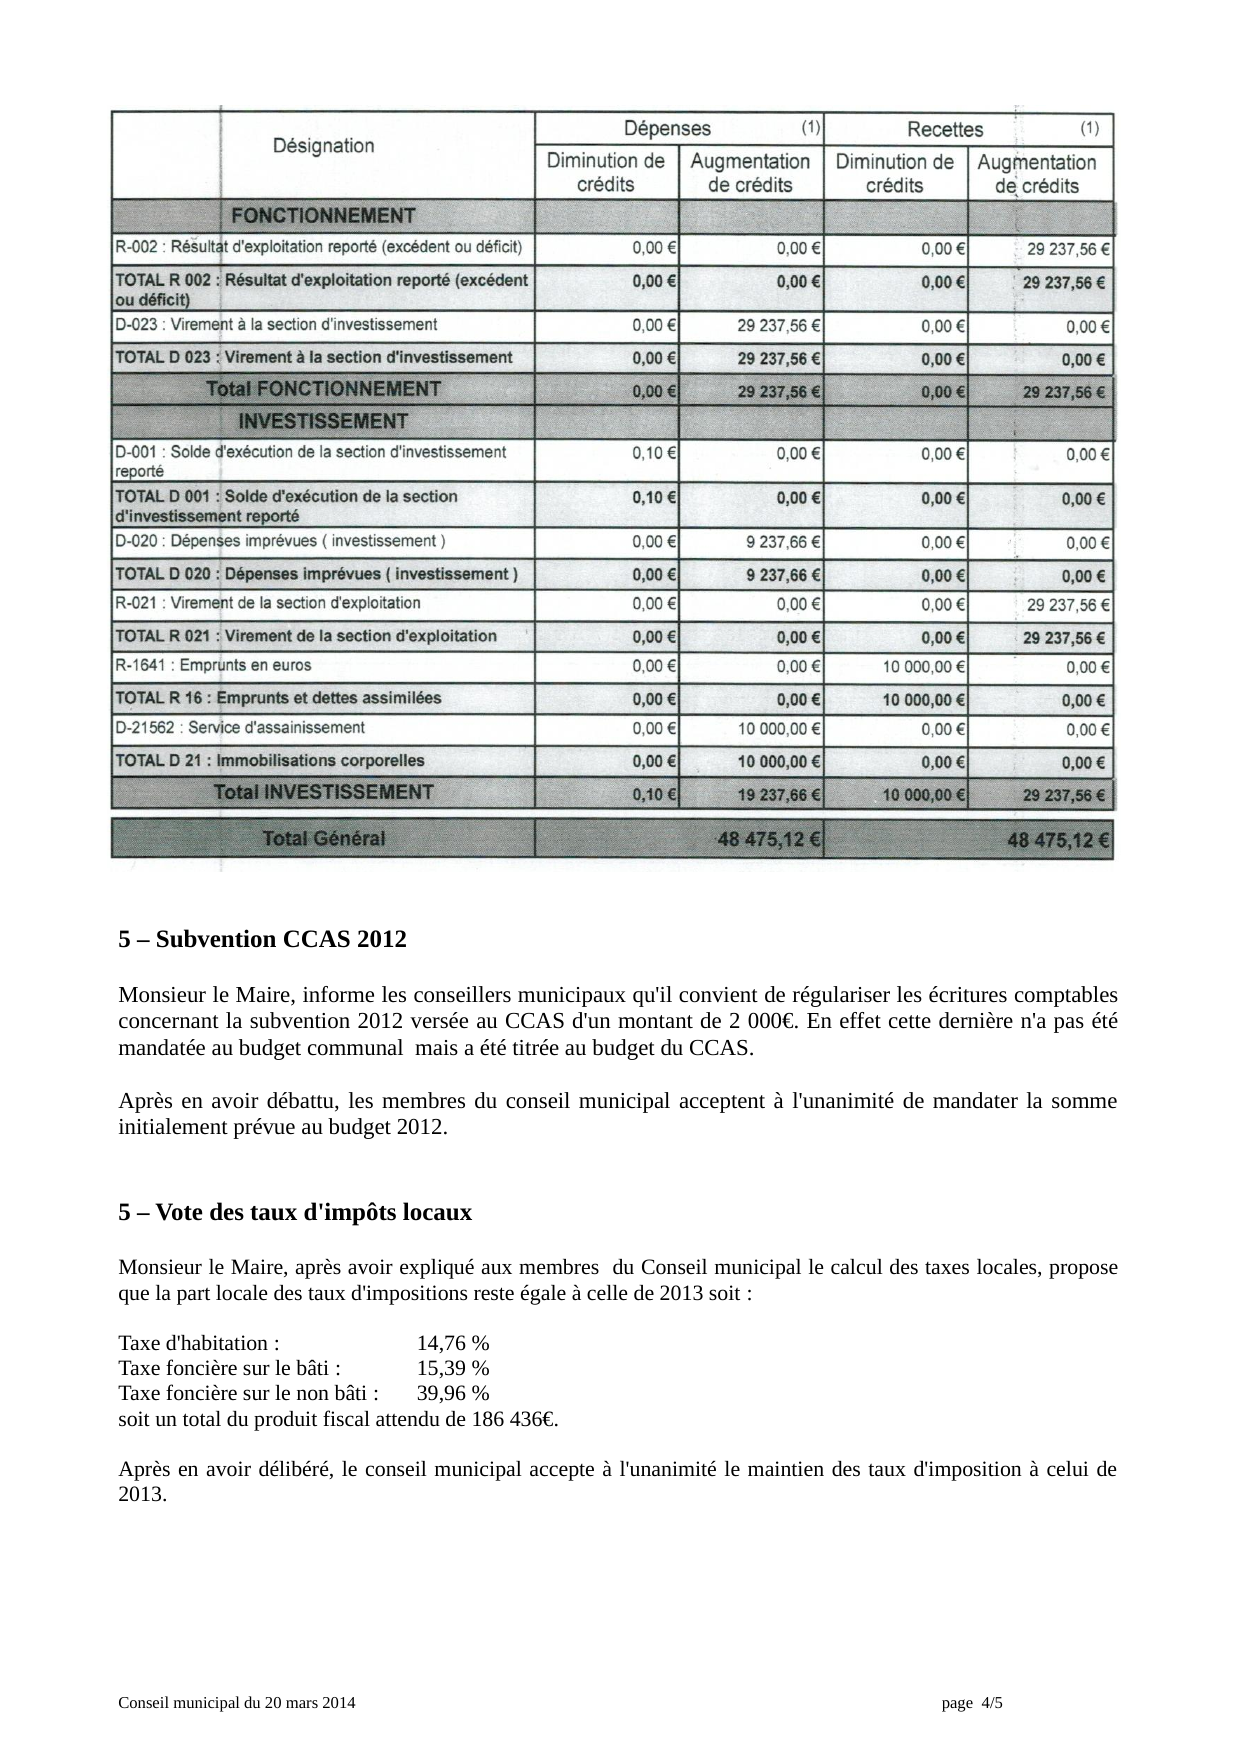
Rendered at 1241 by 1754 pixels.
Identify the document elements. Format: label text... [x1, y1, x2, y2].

text Monsieur le Maire, après avoir expliqué aux membres du Conseil municipal le calcul des taxes locales, propose que la part locale des taux d'impositions reste égale à celle de 2013 soit : [118, 1254, 1120, 1305]
text soit un total du produit fiscal attendu de 186 436€. [118, 1406, 1120, 1431]
text Taxe d'habitation : 14,76 % [118, 1330, 1120, 1355]
text 5 – Subvention CCAS 2012 [118, 924, 1120, 952]
picture [106, 105, 1121, 872]
text Après en avoir débattu, les membres du conseil municipal acceptent à l'unanimité de mandater la somme initialement prévue au budget 2012. [118, 1087, 1120, 1139]
text Monsieur le Maire, informe les conseillers municipaux qu'il convient de régulariser les écritures comptables concernant la subvention 2012 versée au CCAS d'un montant de 2 000€. En effet cette dernière n'a pas été mandatée au budget communal mais a été titrée au budget du CCAS. [118, 981, 1120, 1060]
text Après en avoir délibéré, le conseil municipal accepte à l'unanimité le maintien des taux d'imposition à celui de 2013. [118, 1456, 1120, 1506]
text Taxe foncière sur le non bâti : 39,96 % [118, 1380, 1120, 1406]
text Taxe foncière sur le bâti : 15,39 % [118, 1355, 1120, 1380]
text 5 – Vote des taux d'impôts locaux [118, 1197, 1120, 1226]
